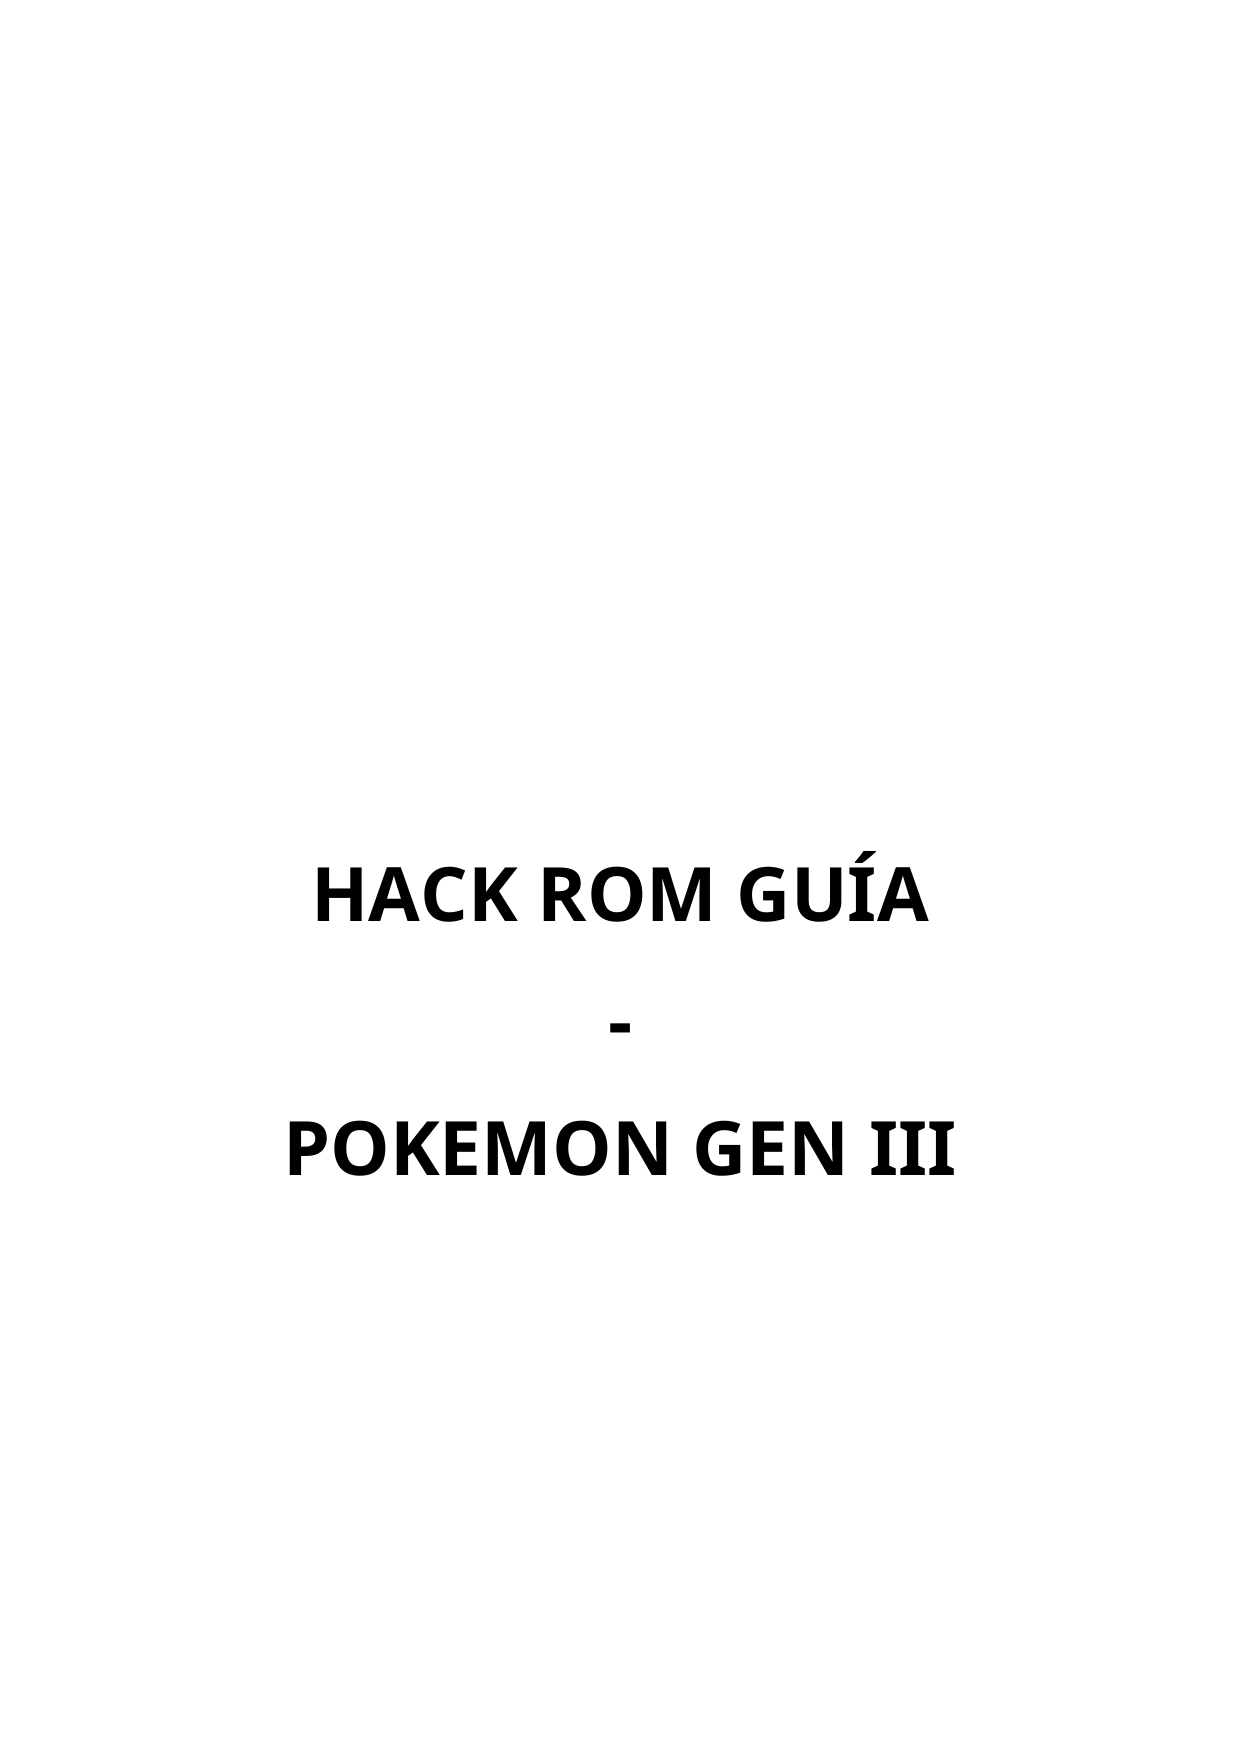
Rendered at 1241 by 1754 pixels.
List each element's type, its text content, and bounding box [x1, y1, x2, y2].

text POKEMON GEN III [177, 1095, 1063, 1197]
text HACK ROM GUÍA [177, 841, 1063, 943]
text - [177, 968, 1063, 1071]
